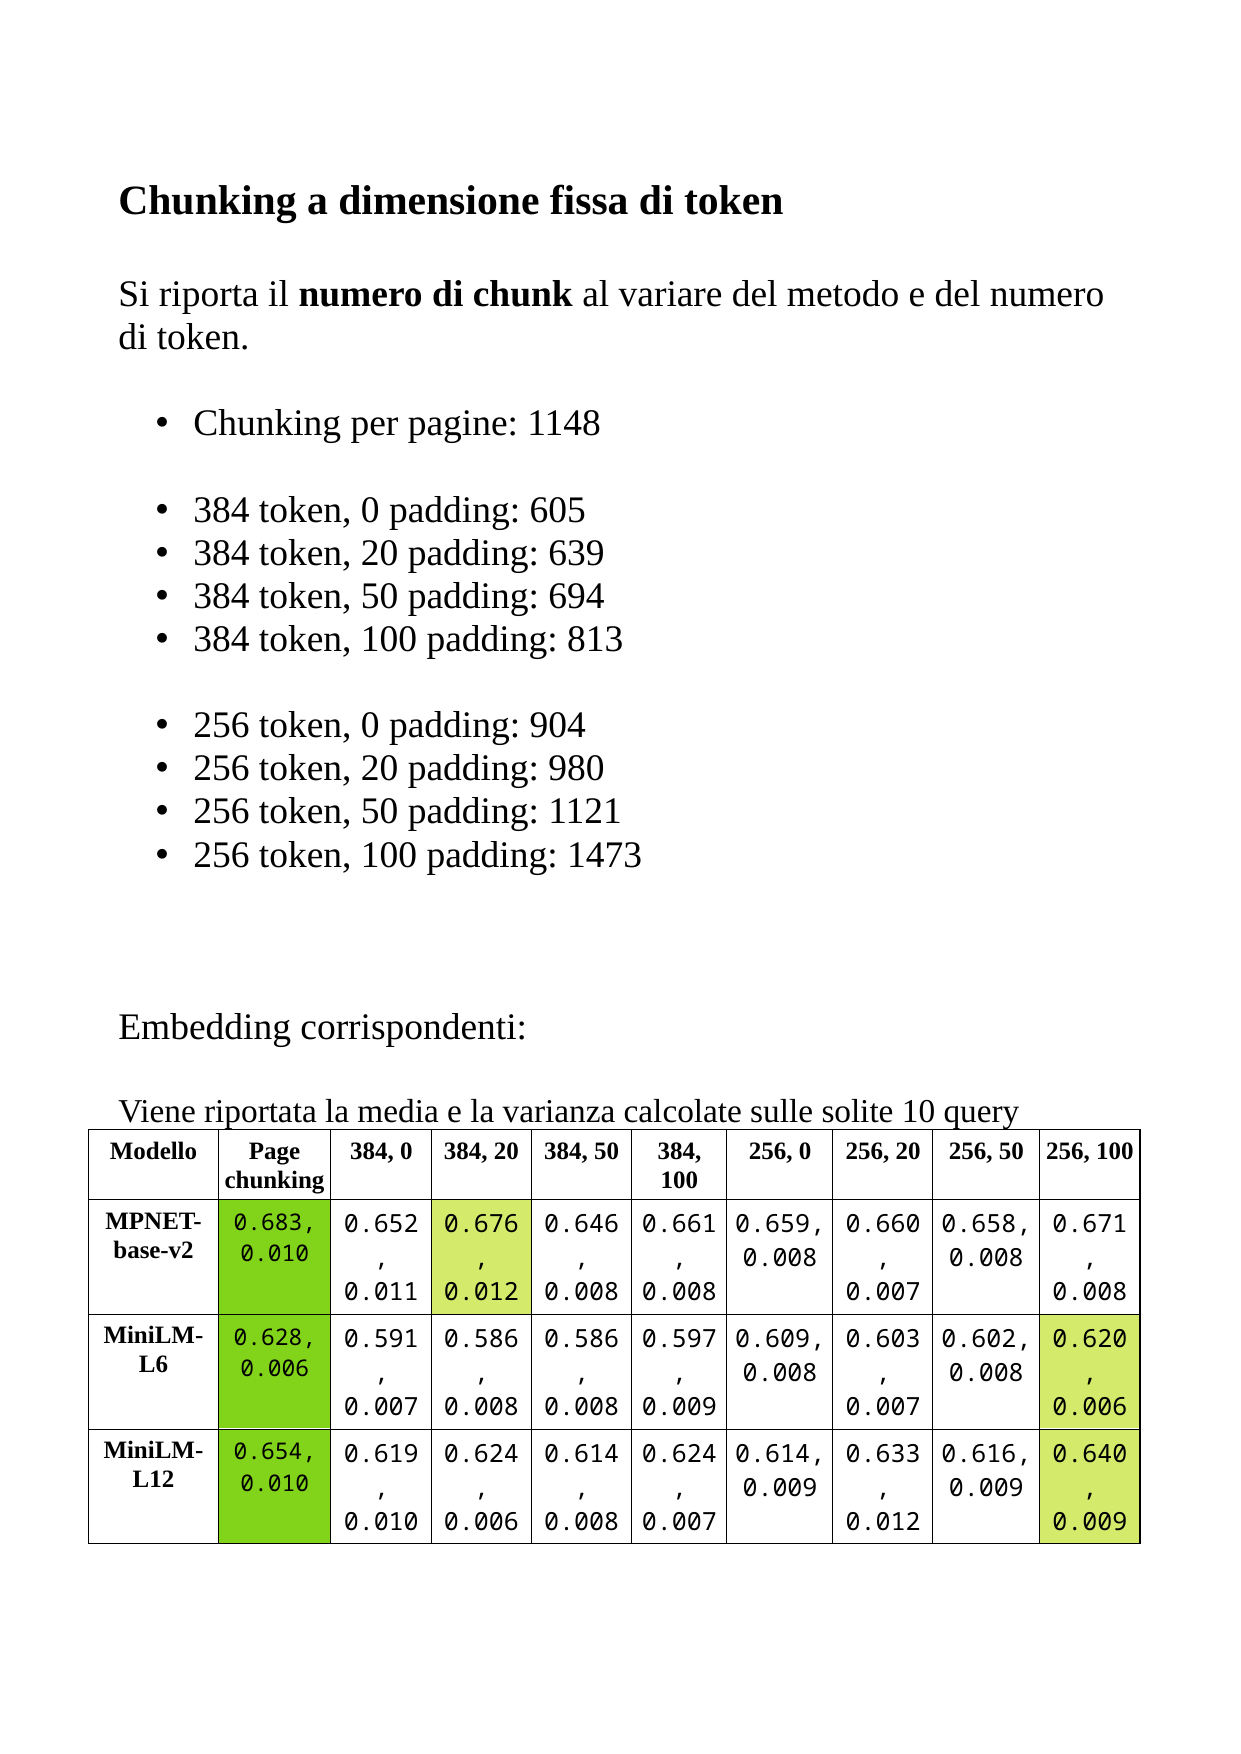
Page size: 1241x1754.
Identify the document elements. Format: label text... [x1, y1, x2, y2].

table_cell MiniLM-L12 [89, 1430, 218, 1543]
table_cell 0.628, 0.006 [219, 1315, 330, 1428]
table_cell 0.646, 0.008 [532, 1200, 631, 1314]
table_cell 0.633, 0.012 [833, 1430, 932, 1543]
list 256 token, 20 padding: 980 [156, 746, 1122, 789]
list 256 token, 100 padding: 1473 [156, 832, 1122, 875]
list 384 token, 20 padding: 639 [156, 530, 1122, 573]
table_cell 0.624, 0.007 [632, 1430, 726, 1543]
table_cell 0.614, 0.009 [727, 1430, 832, 1543]
table_cell 0.671, 0.008 [1040, 1200, 1139, 1314]
table_cell 0.603, 0.007 [833, 1315, 932, 1428]
table_header 256, 0 [727, 1130, 832, 1199]
table_cell 0.586, 0.008 [532, 1315, 631, 1428]
table_cell 0.614, 0.008 [532, 1430, 631, 1543]
text Si riporta il numero di chunk al variare del metodo e del numero di token. [118, 271, 1122, 358]
table_header 256, 50 [933, 1130, 1039, 1199]
table_header 256, 100 [1040, 1130, 1139, 1199]
table_header 384, 50 [532, 1130, 631, 1199]
table_cell 0.616, 0.009 [933, 1430, 1039, 1543]
table_cell 0.597, 0.009 [632, 1315, 726, 1428]
table_header Modello [89, 1130, 218, 1199]
table_cell 0.661, 0.008 [632, 1200, 726, 1314]
text Embedding corrispondenti: [118, 1004, 1122, 1048]
table_header 384, 0 [331, 1130, 431, 1199]
table_cell 0.586, 0.008 [432, 1315, 531, 1428]
table_cell 0.602, 0.008 [933, 1315, 1039, 1428]
text Viene riportata la media e la varianza calcolate sulle solite 10 query [118, 1091, 1122, 1129]
table_header 256, 20 [833, 1130, 932, 1199]
list 384 token, 0 padding: 605 [156, 487, 1122, 530]
table_cell 0.660, 0.007 [833, 1200, 932, 1314]
table_header 384, 20 [432, 1130, 531, 1199]
table_cell 0.676, 0.012 [432, 1200, 531, 1314]
list 384 token, 100 padding: 813 [156, 616, 1122, 659]
table_cell 0.609, 0.008 [727, 1315, 832, 1428]
table_cell 0.652, 0.011 [331, 1200, 431, 1314]
list Chunking per pagine: 1148 [156, 401, 1122, 444]
text Chunking a dimensione fissa di token [118, 176, 1122, 223]
table_cell 0.591, 0.007 [331, 1315, 431, 1428]
table_cell 0.624, 0.006 [432, 1430, 531, 1543]
table_header 384, 100 [632, 1130, 726, 1199]
table_header Page chunking [219, 1130, 330, 1199]
table_cell MiniLM-L6 [89, 1315, 218, 1428]
table_cell 0.619, 0.010 [331, 1430, 431, 1543]
list 384 token, 50 padding: 694 [156, 573, 1122, 616]
table_cell 0.640, 0.009 [1040, 1430, 1139, 1543]
list 256 token, 0 padding: 904 [156, 703, 1122, 746]
table_cell MPNET-base-v2 [89, 1200, 218, 1314]
table_cell 0.658, 0.008 [933, 1200, 1039, 1314]
table_cell 0.683, 0.010 [219, 1200, 330, 1314]
list 256 token, 50 padding: 1121 [156, 789, 1122, 832]
table_cell 0.620, 0.006 [1040, 1315, 1139, 1428]
table_cell 0.659, 0.008 [727, 1200, 832, 1314]
table_cell 0.654, 0.010 [219, 1430, 330, 1543]
